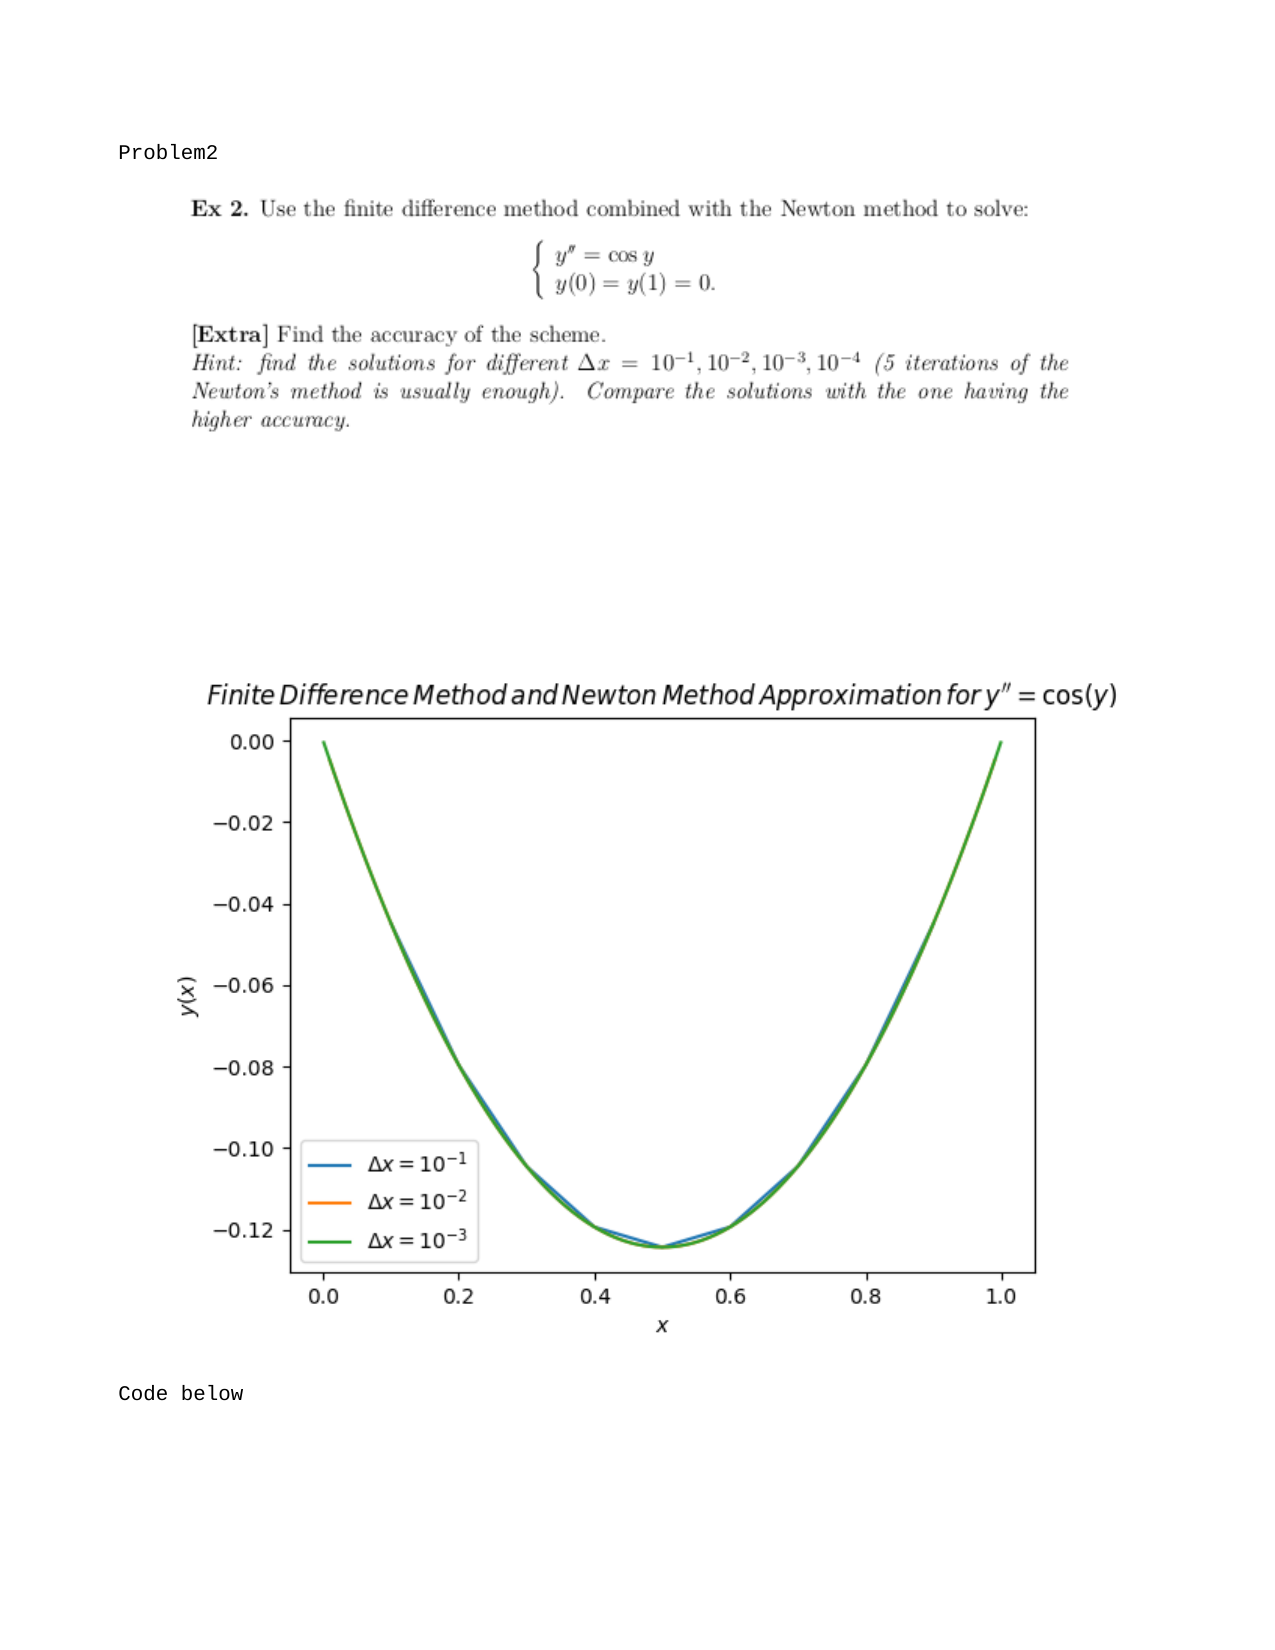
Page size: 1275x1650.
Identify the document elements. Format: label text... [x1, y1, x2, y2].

text Problem2 [118, 142, 1157, 189]
picture [180, 189, 1095, 438]
picture [170, 631, 1130, 1352]
text Code below [118, 1383, 1157, 1407]
